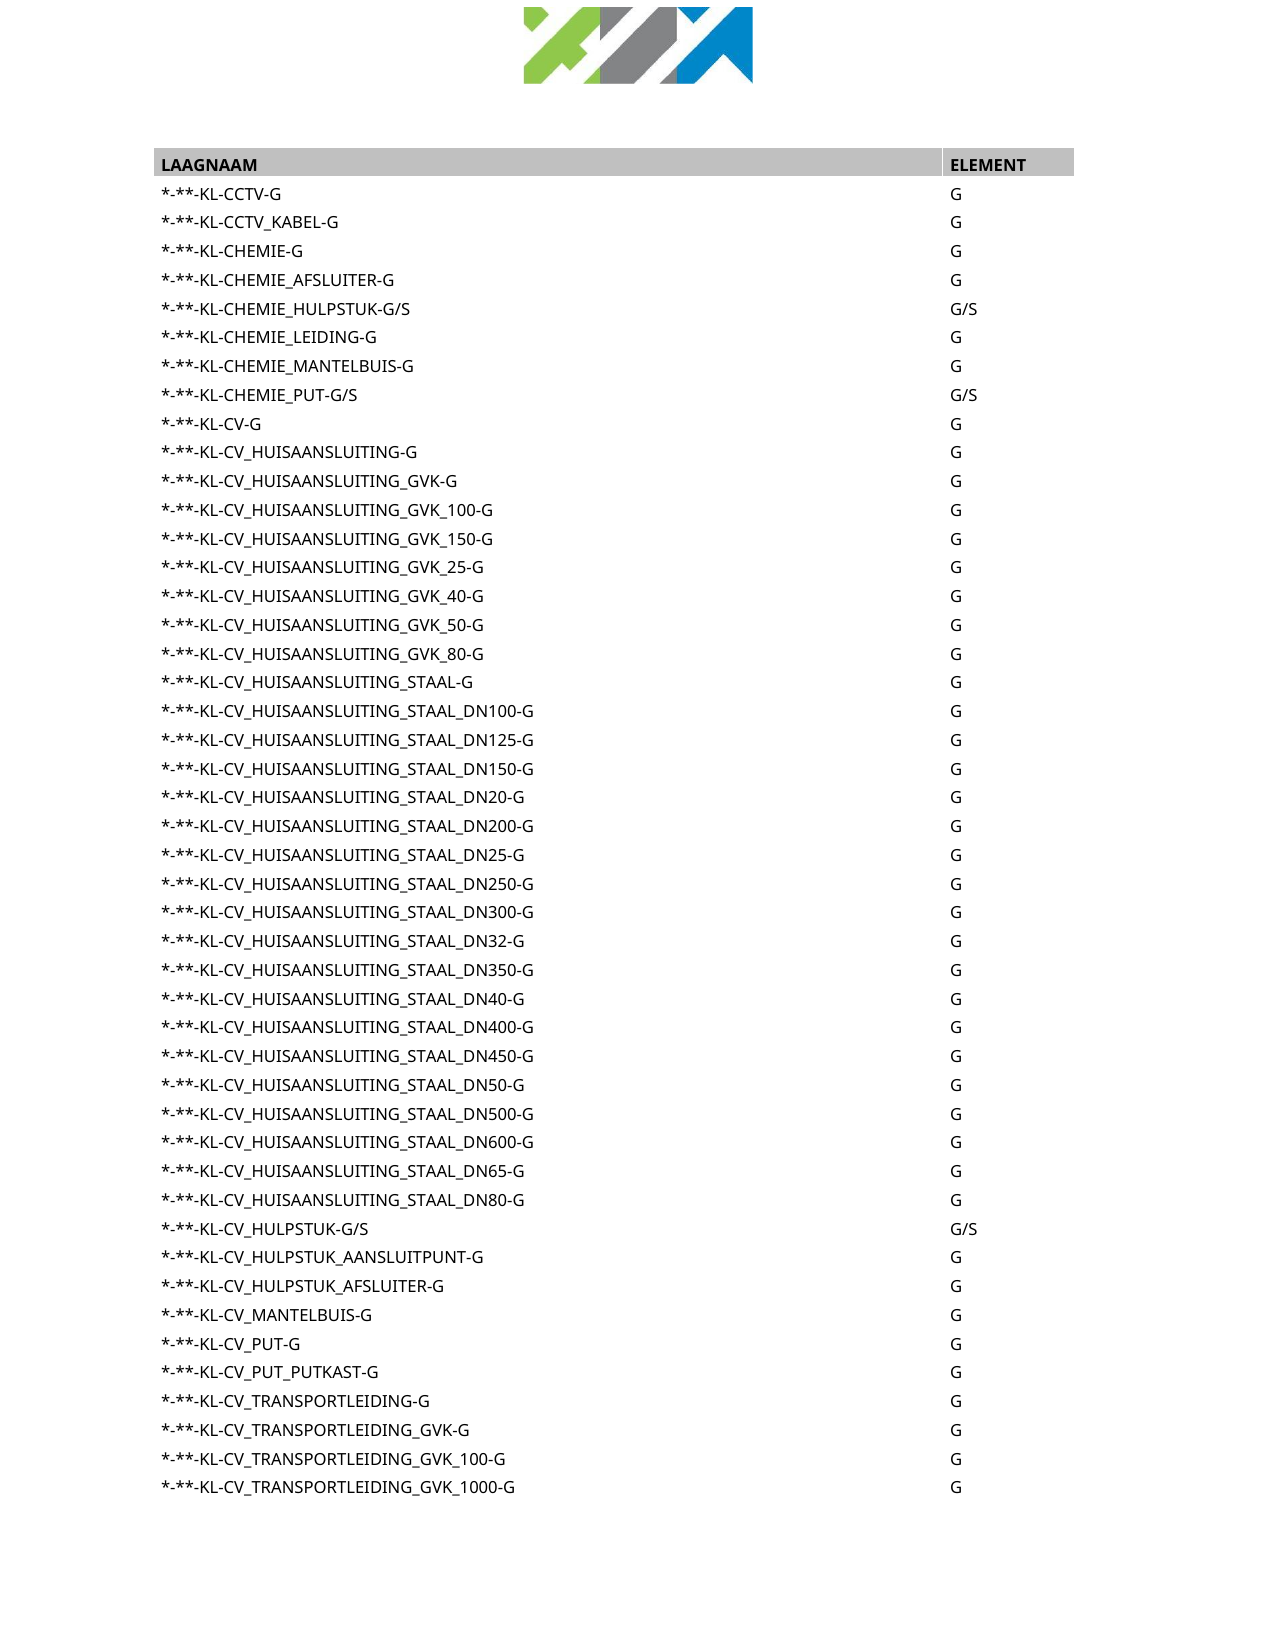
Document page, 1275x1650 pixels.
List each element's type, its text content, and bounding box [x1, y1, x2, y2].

table_cell *-**-KL-CV_HUISAANSLUITING_GVK_80-G [154, 636, 942, 665]
table_header LAAGNAAM [154, 148, 942, 176]
table_cell *-**-KL-CV_HUISAANSLUITING_GVK_40-G [154, 579, 942, 608]
table_cell G [943, 866, 1074, 895]
table_cell G [943, 406, 1074, 435]
table_cell G [943, 953, 1074, 981]
table_cell *-**-KL-CHEMIE_HULPSTUK-G/S [154, 291, 942, 320]
table_cell *-**-KL-CV_HUISAANSLUITING_STAAL_DN250-G [154, 866, 942, 895]
table_cell G [943, 636, 1074, 665]
table_cell G [943, 1355, 1074, 1384]
table_cell G [943, 1183, 1074, 1211]
table_cell *-**-KL-CV_HULPSTUK_AFSLUITER-G [154, 1269, 942, 1298]
table_cell G [943, 320, 1074, 349]
table_cell *-**-KL-CCTV-G [154, 176, 942, 205]
table_cell G [943, 751, 1074, 780]
table_cell G [943, 1269, 1074, 1298]
table_cell *-**-KL-CV_HUISAANSLUITING_STAAL_DN80-G [154, 1183, 942, 1211]
table_cell *-**-KL-CV_HUISAANSLUITING_GVK-G [154, 464, 942, 493]
table_cell G [943, 838, 1074, 866]
table_cell G [943, 1326, 1074, 1355]
table_cell *-**-KL-CV_HUISAANSLUITING_GVK_50-G [154, 608, 942, 636]
table_cell *-**-KL-CV_HUISAANSLUITING_STAAL_DN350-G [154, 953, 942, 981]
table_cell *-**-KL-CV_HUISAANSLUITING_GVK_150-G [154, 521, 942, 550]
table_cell G [943, 1068, 1074, 1096]
table_cell G [943, 1010, 1074, 1039]
table_cell *-**-KL-CV_HUISAANSLUITING_STAAL_DN65-G [154, 1154, 942, 1183]
table_cell G/S [943, 291, 1074, 320]
table_cell G [943, 1384, 1074, 1413]
table_cell *-**-KL-CV_HULPSTUK_AANSLUITPUNT-G [154, 1240, 942, 1269]
table_cell *-**-KL-CCTV_KABEL-G [154, 205, 942, 234]
table_cell *-**-KL-CHEMIE_AFSLUITER-G [154, 263, 942, 291]
table_cell G [943, 349, 1074, 378]
table_cell G [943, 809, 1074, 838]
table_cell G [943, 694, 1074, 723]
table_cell G [943, 981, 1074, 1010]
table_cell *-**-KL-CV_TRANSPORTLEIDING_GVK_100-G [154, 1441, 942, 1470]
table_cell G/S [943, 378, 1074, 406]
table_cell *-**-KL-CV_HUISAANSLUITING_STAAL_DN450-G [154, 1039, 942, 1068]
table_cell G [943, 176, 1074, 205]
table_cell *-**-KL-CV_HUISAANSLUITING_STAAL_DN20-G [154, 780, 942, 809]
table_cell G [943, 608, 1074, 636]
table_cell *-**-KL-CV_HUISAANSLUITING_STAAL_DN50-G [154, 1068, 942, 1096]
table_cell G [943, 1154, 1074, 1183]
table_cell G [943, 464, 1074, 493]
table_cell G [943, 1096, 1074, 1125]
table_cell G [943, 1413, 1074, 1441]
table_cell G [943, 924, 1074, 953]
table_cell G [943, 550, 1074, 579]
table_cell G [943, 579, 1074, 608]
table_cell *-**-KL-CV_HUISAANSLUITING_GVK_100-G [154, 493, 942, 521]
table_cell *-**-KL-CV_HUISAANSLUITING_STAAL_DN150-G [154, 751, 942, 780]
table_cell G [943, 780, 1074, 809]
table_cell *-**-KL-CV_TRANSPORTLEIDING_GVK-G [154, 1413, 942, 1441]
table_cell G [943, 1039, 1074, 1068]
table_cell *-**-KL-CV_TRANSPORTLEIDING_GVK_1000-G [154, 1470, 942, 1499]
table_cell *-**-KL-CV_HUISAANSLUITING_STAAL_DN25-G [154, 838, 942, 866]
table_cell G [943, 1298, 1074, 1326]
table_cell *-**-KL-CV_PUT_PUTKAST-G [154, 1355, 942, 1384]
table_cell *-**-KL-CV_HUISAANSLUITING_GVK_25-G [154, 550, 942, 579]
table_cell G [943, 665, 1074, 694]
table_cell G [943, 263, 1074, 291]
table_cell G [943, 205, 1074, 234]
table_header ELEMENT [943, 148, 1074, 176]
table_cell *-**-KL-CV_HUISAANSLUITING-G [154, 435, 942, 464]
table_cell G [943, 1125, 1074, 1154]
table_cell G [943, 435, 1074, 464]
table_cell *-**-KL-CHEMIE_LEIDING-G [154, 320, 942, 349]
table_cell *-**-KL-CV_HUISAANSLUITING_STAAL_DN400-G [154, 1010, 942, 1039]
table_cell G [943, 521, 1074, 550]
table_cell *-**-KL-CHEMIE_PUT-G/S [154, 378, 942, 406]
table_cell *-**-KL-CHEMIE_MANTELBUIS-G [154, 349, 942, 378]
table_cell *-**-KL-CV_MANTELBUIS-G [154, 1298, 942, 1326]
table_cell G [943, 234, 1074, 263]
table_cell *-**-KL-CHEMIE-G [154, 234, 942, 263]
table_cell *-**-KL-CV_HUISAANSLUITING_STAAL_DN125-G [154, 723, 942, 751]
table_cell *-**-KL-CV_HUISAANSLUITING_STAAL_DN500-G [154, 1096, 942, 1125]
table_cell G [943, 493, 1074, 521]
table_cell G [943, 1441, 1074, 1470]
table_cell *-**-KL-CV_HUISAANSLUITING_STAAL_DN32-G [154, 924, 942, 953]
table_cell *-**-KL-CV_HUISAANSLUITING_STAAL-G [154, 665, 942, 694]
table_cell G [943, 1470, 1074, 1499]
table_cell *-**-KL-CV_HUISAANSLUITING_STAAL_DN600-G [154, 1125, 942, 1154]
table_cell *-**-KL-CV_PUT-G [154, 1326, 942, 1355]
table_cell G [943, 1240, 1074, 1269]
table_cell G/S [943, 1211, 1074, 1240]
table_cell *-**-KL-CV_HUISAANSLUITING_STAAL_DN40-G [154, 981, 942, 1010]
table_cell *-**-KL-CV_TRANSPORTLEIDING-G [154, 1384, 942, 1413]
table_cell G [943, 723, 1074, 751]
table_cell *-**-KL-CV_HUISAANSLUITING_STAAL_DN100-G [154, 694, 942, 723]
table_cell *-**-KL-CV_HUISAANSLUITING_STAAL_DN300-G [154, 895, 942, 924]
table_cell *-**-KL-CV-G [154, 406, 942, 435]
table_cell G [943, 895, 1074, 924]
table_cell *-**-KL-CV_HUISAANSLUITING_STAAL_DN200-G [154, 809, 942, 838]
table_cell *-**-KL-CV_HULPSTUK-G/S [154, 1211, 942, 1240]
